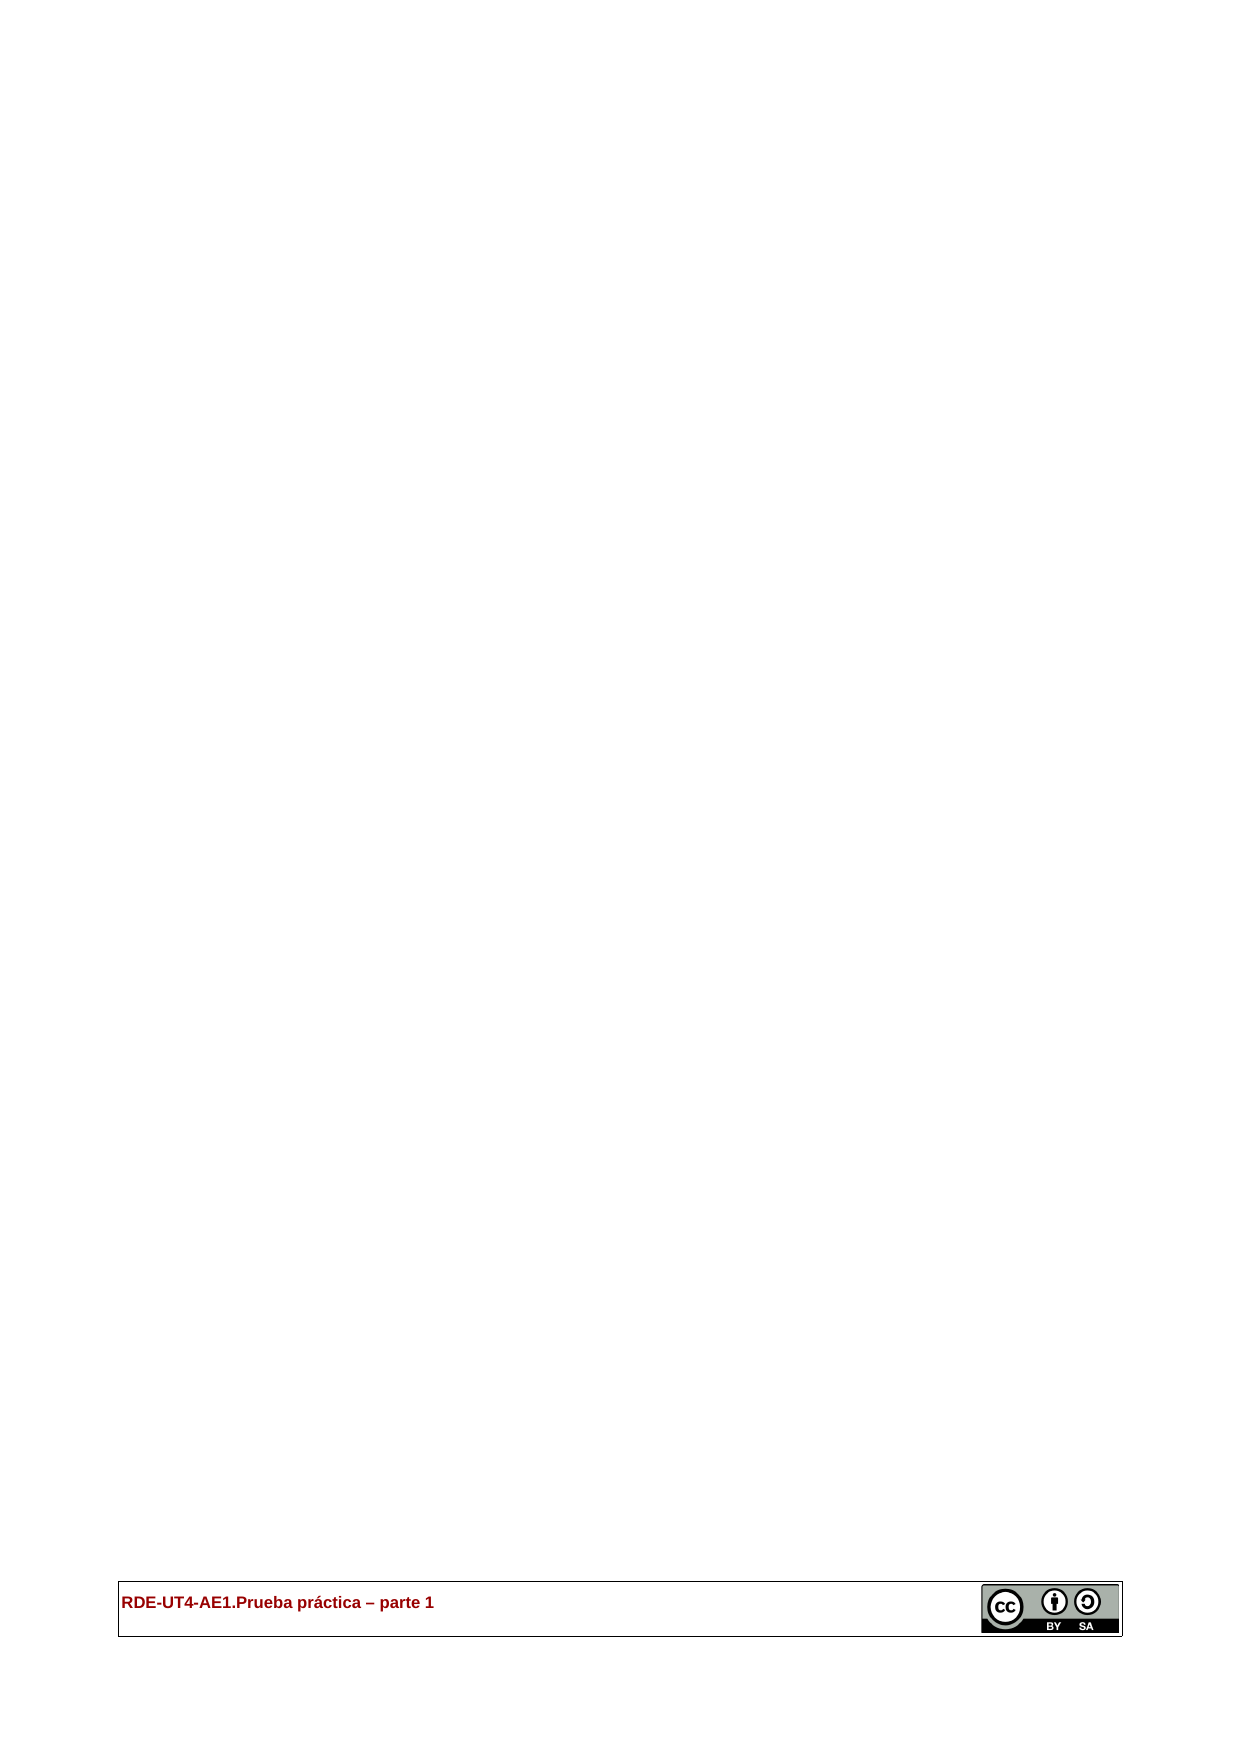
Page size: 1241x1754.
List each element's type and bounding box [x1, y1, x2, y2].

picture [981, 1584, 1119, 1633]
